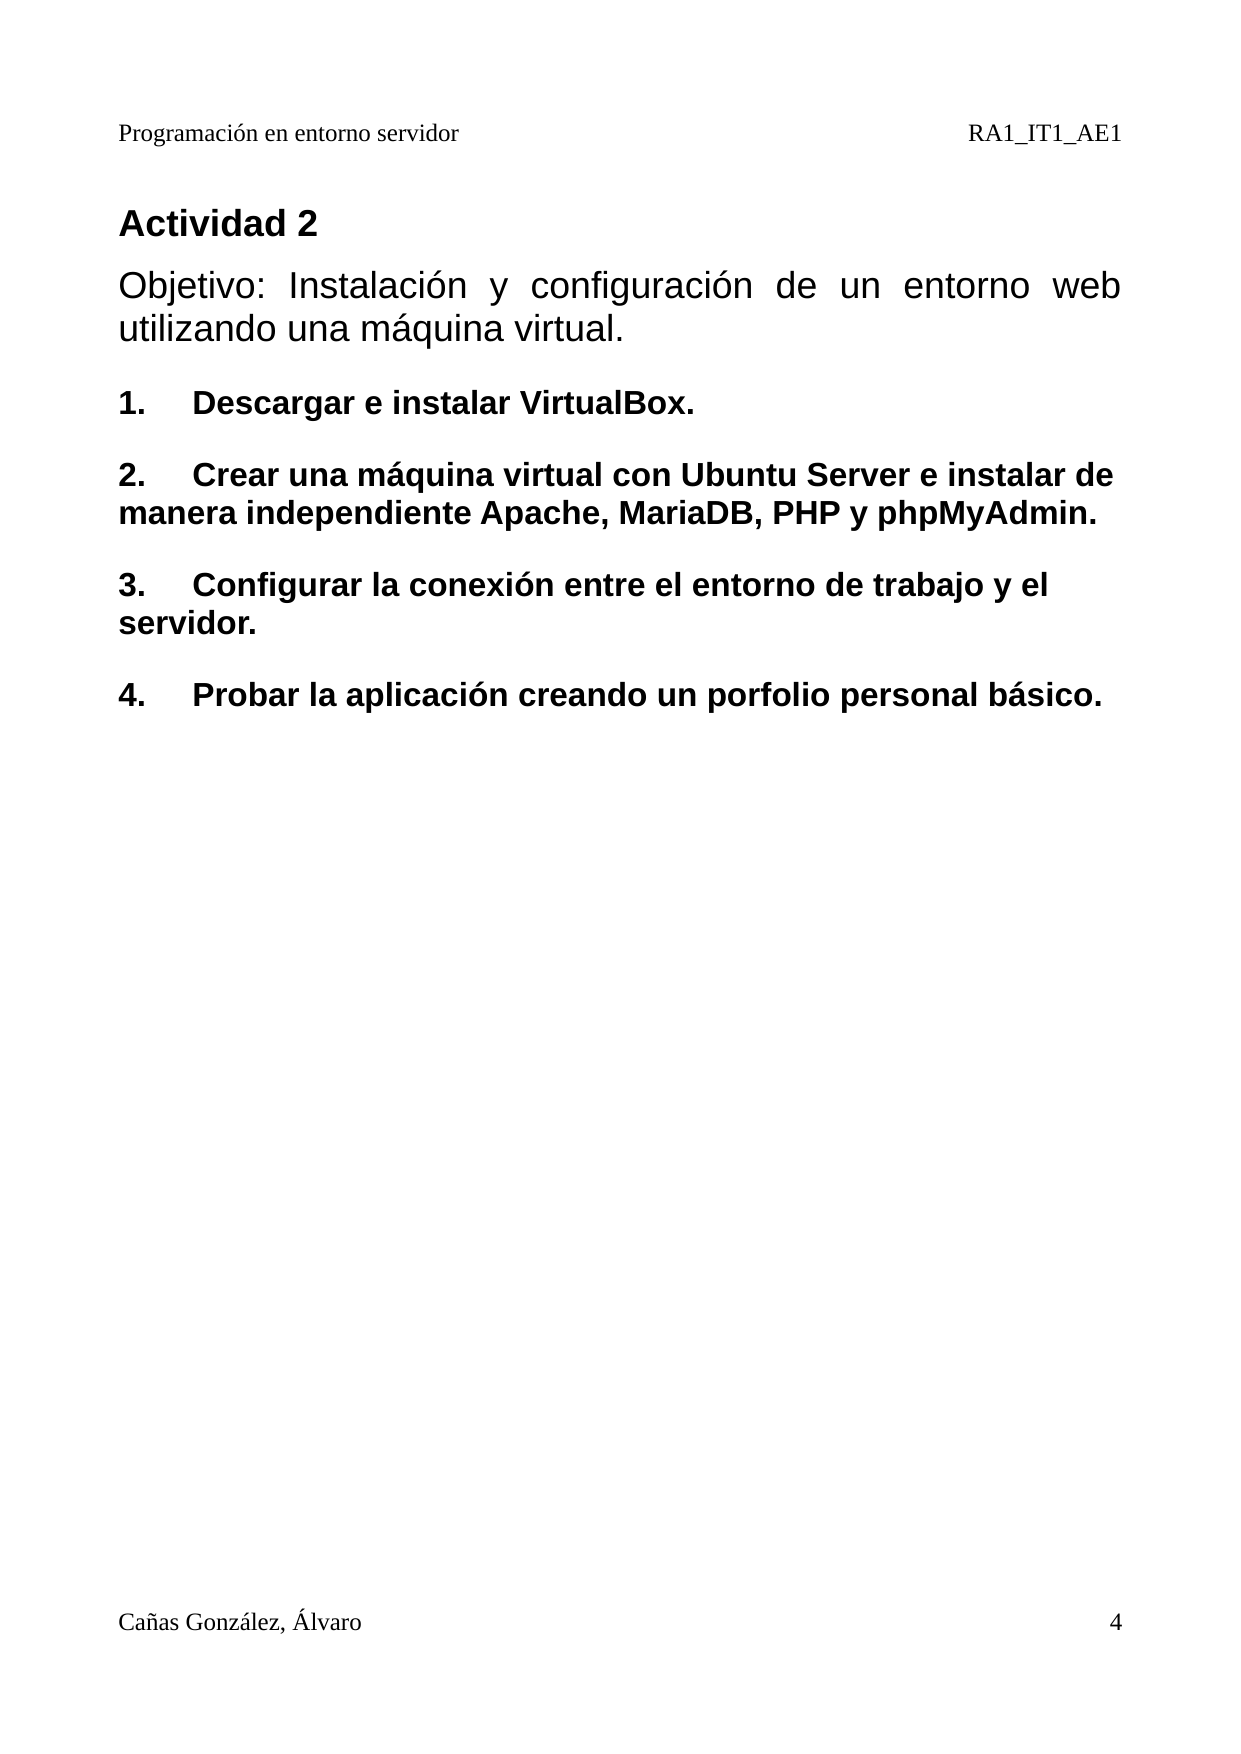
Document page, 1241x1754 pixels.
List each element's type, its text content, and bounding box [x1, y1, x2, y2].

subtitle Crear una máquina virtual con Ubuntu Server e instalar de manera independiente Apache, MariaDB, PHP y phpMyAdmin. [118, 454, 1122, 531]
subtitle Configurar la conexión entre el entorno de trabajo y el servidor. [118, 565, 1122, 642]
subtitle Actividad 2 [118, 201, 1122, 244]
subtitle Probar la aplicación creando un porfolio personal básico. [118, 675, 1122, 713]
subtitle Objetivo: Instalación y configuración de un entorno web utilizando una máquina virtual. [118, 263, 1122, 349]
subtitle Descargar e instalar VirtualBox. [118, 383, 1122, 421]
